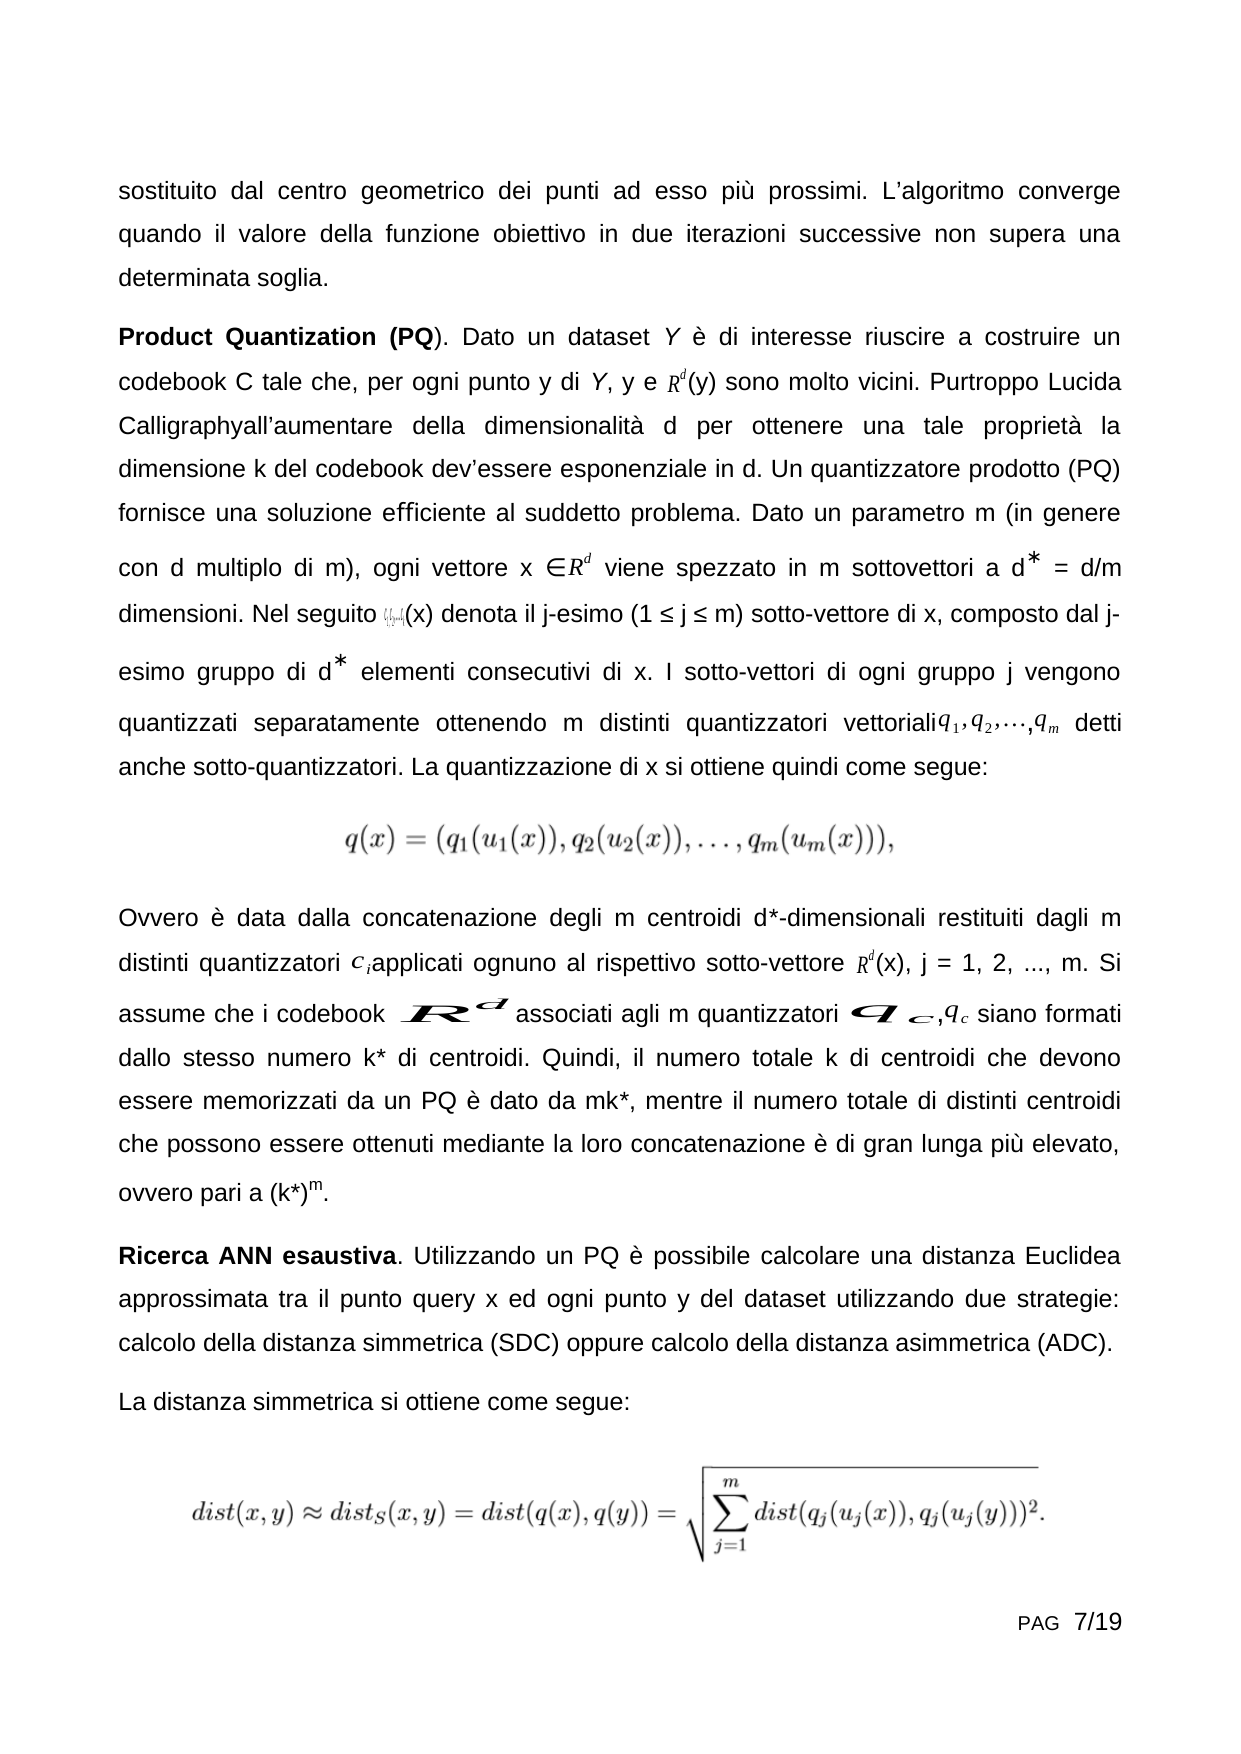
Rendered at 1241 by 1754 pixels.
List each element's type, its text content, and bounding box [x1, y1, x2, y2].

text La distanza simmetrica si ottiene come segue: [118, 1387, 1122, 1416]
picture [162, 1447, 1078, 1571]
text Ovvero è data dalla concatenazione degli m centroidi d*-dimensionali restituiti dagli m distinti quantizzatori applicati ognuno al rispettivo sotto-vettore (x), j = 1, 2, ..., m. Si assume che i codebook associati agli m quantizzatori , siano formati dallo stesso numero k* di centroidi. Quindi, il numero totale k di centroidi che devono essere memorizzati da un PQ è dato da mk*, mentre il numero totale di distinti centroidi che possono essere ottenuti mediante la loro concatenazione è di gran lunga più elevato, ovvero pari a (k*)m. [118, 903, 1122, 1208]
picture [328, 811, 912, 873]
text sostituito dal centro geometrico dei punti ad esso più prossimi. L’algoritmo converge quando il valore della funzione obiettivo in due iterazioni successive non supera una determinata soglia. [118, 176, 1122, 291]
text Product Quantization (PQ). Dato un dataset Y è di interesse riuscire a costruire un codebook C tale che, per ogni punto y di Y, y e (y) sono molto vicini. Purtroppo Lucida Calligraphyall’aumentare della dimensionalità d per ottenere una tale proprietà la dimensione k del codebook dev’essere esponenziale in d. Un quantizzatore prodotto (PQ) fornisce una soluzione eﬃciente al suddetto problema. Dato un parametro m (in genere con d multiplo di m), ogni vettore x ∈ viene spezzato in m sottovettori a d∗ = d/m dimensioni. Nel seguito (x) denota il j-esimo (1 ≤ j ≤ m) sotto-vettore di x, composto dal j-esimo gruppo di d∗ elementi consecutivi di x. I sotto-vettori di ogni gruppo j vengono quantizzati separatamente ottenendo m distinti quantizzatori vettoriali, detti anche sotto-quantizzatori. La quantizzazione di x si ottiene quindi come segue: [118, 322, 1122, 781]
text Ricerca ANN esaustiva. Utilizzando un PQ è possibile calcolare una distanza Euclidea approssimata tra il punto query x ed ogni punto y del dataset utilizzando due strategie: calcolo della distanza simmetrica (SDC) oppure calcolo della distanza asimmetrica (ADC). [118, 1241, 1122, 1356]
